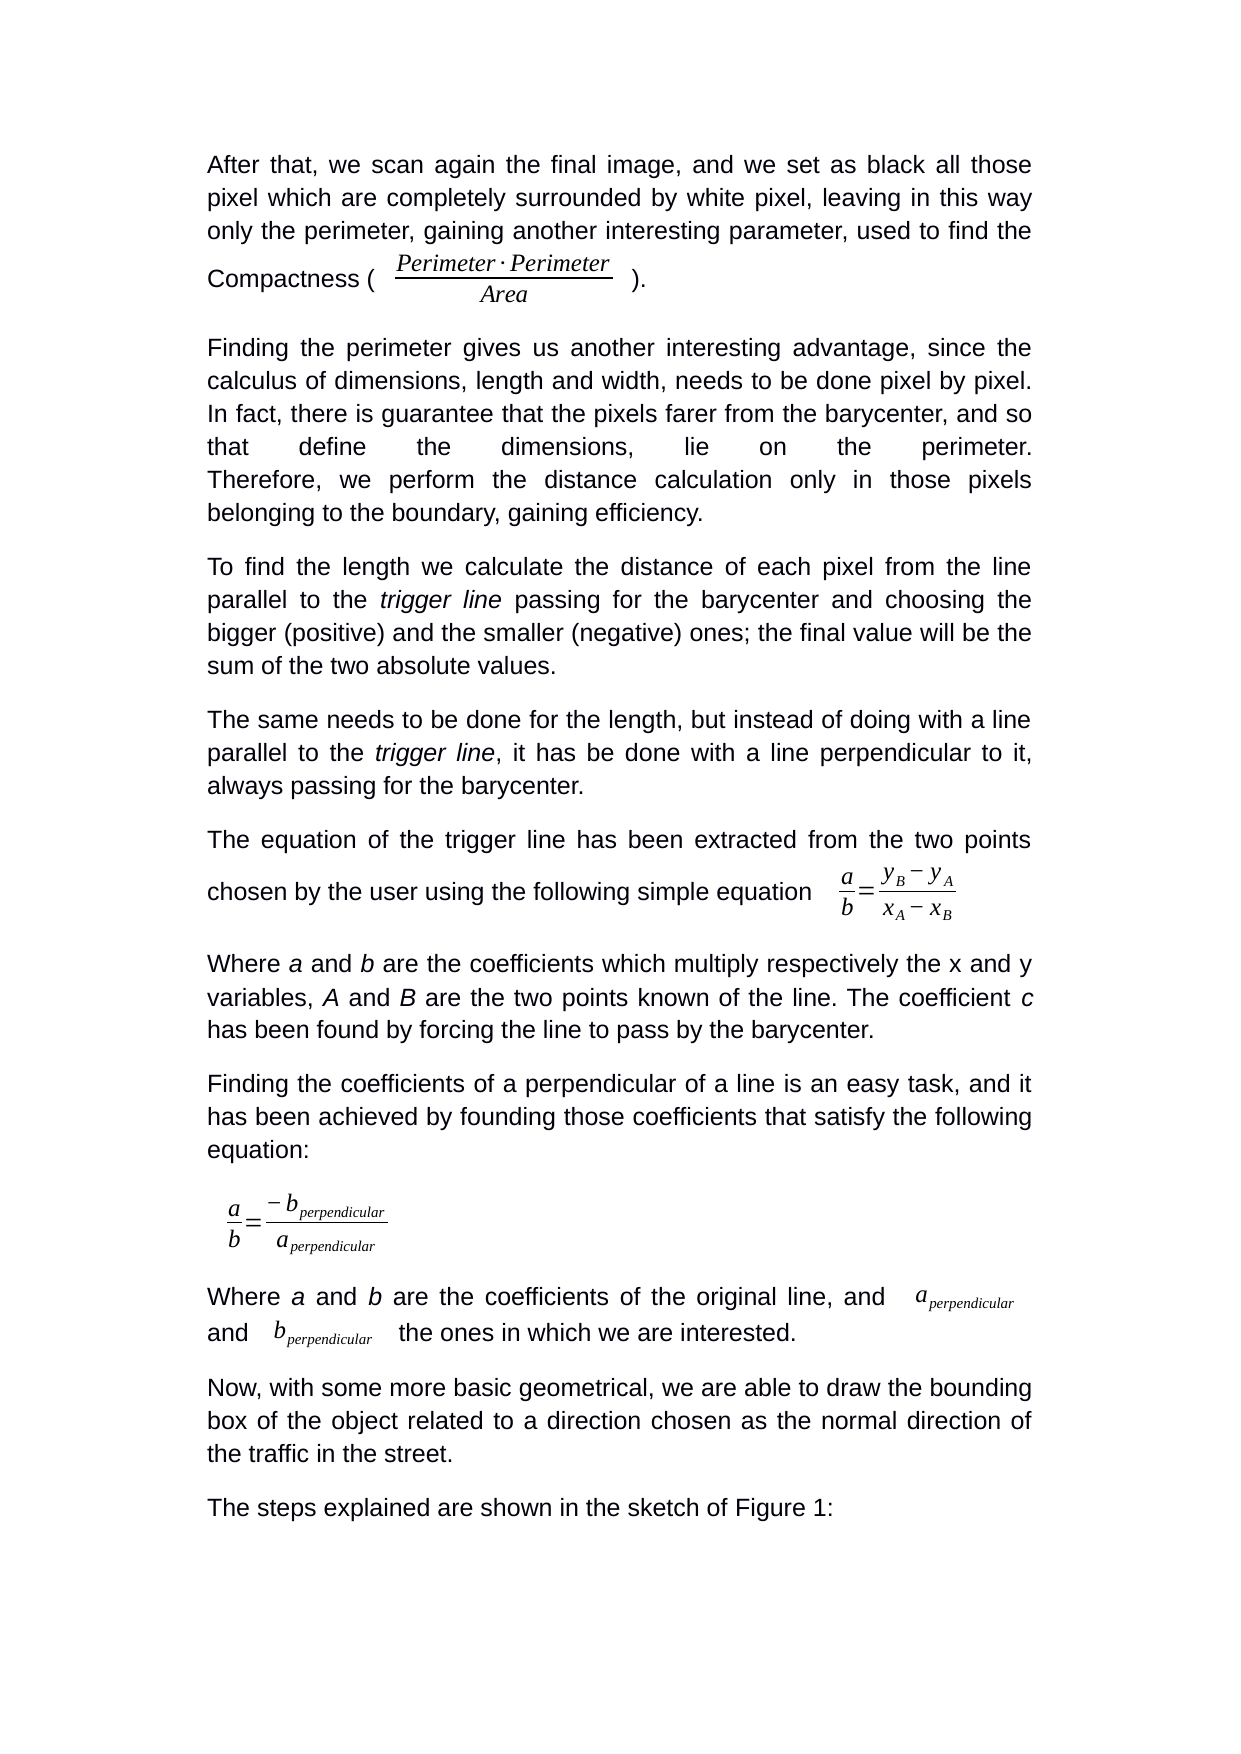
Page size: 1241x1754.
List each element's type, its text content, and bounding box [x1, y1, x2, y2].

text After that, we scan again the final image, and we set as black all those pixel which are completely surrounded by white pixel, leaving in this way only the perimeter, gaining another interesting parameter, used to find the Compactness (). [207, 150, 1033, 308]
text Where a and b are the coefficients of the original line, and and the ones in which we are interested. [207, 1281, 1033, 1348]
text Now, with some more basic geometrical, we are able to draw the bounding box of the object related to a direction chosen as the normal direction of the traffic in the street. [207, 1373, 1033, 1468]
text The steps explained are shown in the sketch of Figure 1: [207, 1493, 1033, 1522]
text The equation of the trigger line has been extracted from the two points chosen by the user using the following simple equation [207, 825, 1033, 924]
text Finding the coefficients of a perpendicular of a line is an easy task, and it has been achieved by founding those coefficients that satisfy the following equation: [207, 1069, 1033, 1164]
text Finding the perimeter gives us another interesting advantage, since the calculus of dimensions, length and width, needs to be done pixel by pixel. In fact, there is guarantee that the pixels farer from the barycenter, and so that define the dimensions, lie on the perimeter. Therefore, we perform the distance calculation only in those pixels belonging to the boundary, gaining efficiency. [207, 333, 1033, 527]
text The same needs to be done for the length, but instead of doing with a line parallel to the trigger line, it has be done with a line perpendicular to it, always passing for the barycenter. [207, 705, 1033, 800]
text Where a and b are the coefficients which multiply respectively the x and y variables, A and B are the two points known of the line. The coefficient c has been found by forcing the line to pass by the barycenter. [207, 949, 1033, 1044]
text To find the length we calculate the distance of each pixel from the line parallel to the trigger line passing for the barycenter and choosing the bigger (positive) and the smaller (negative) ones; the final value will be the sum of the two absolute values. [207, 552, 1033, 680]
